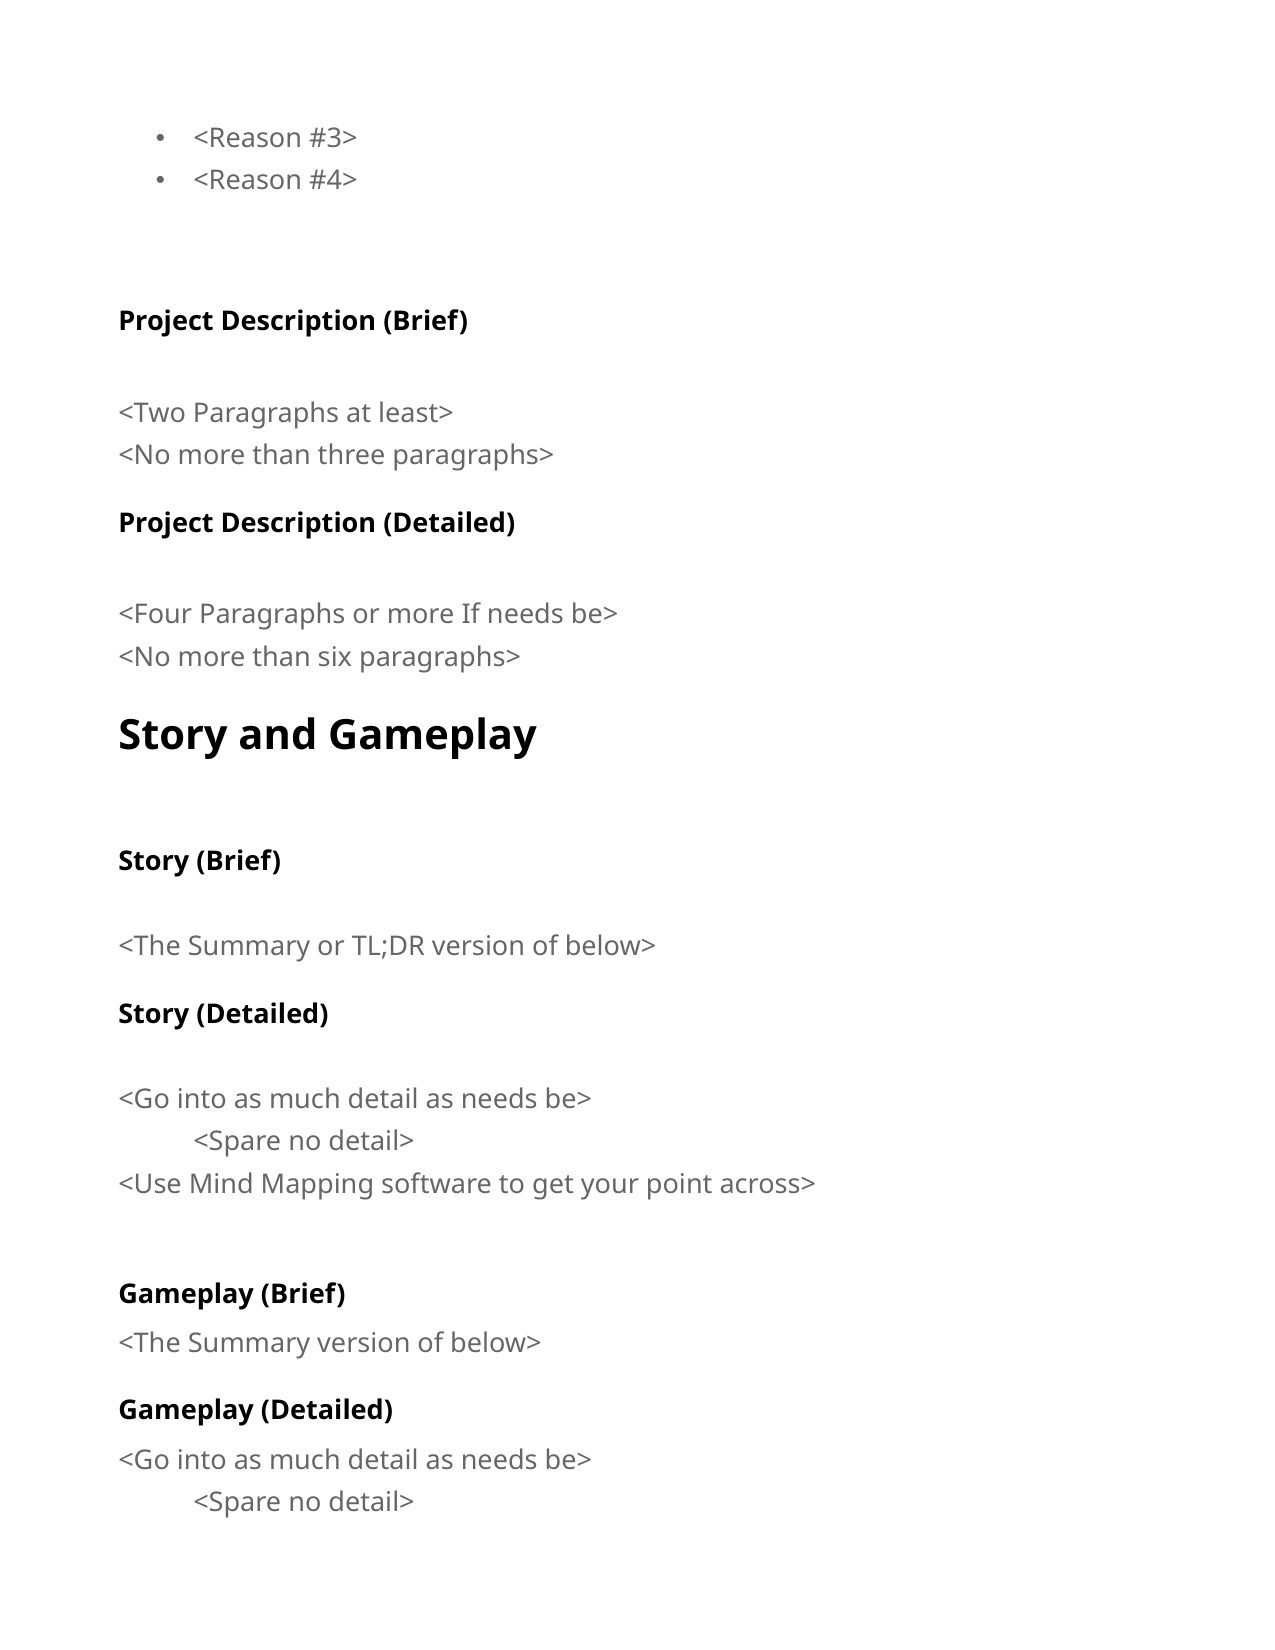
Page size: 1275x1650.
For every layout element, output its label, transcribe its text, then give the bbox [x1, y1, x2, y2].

subtitle Project Description (Detailed) [118, 503, 1157, 540]
text <No more than six paragraphs> [118, 637, 1157, 674]
text <Go into as much detail as needs be> [118, 1440, 1157, 1477]
subtitle Gameplay (Brief) [118, 1274, 1157, 1311]
text <No more than three paragraphs> [118, 436, 1157, 473]
text <The Summary version of below> [118, 1323, 1157, 1360]
subtitle Story and Gameplay [118, 705, 1157, 762]
text <Spare no detail> [118, 1122, 1157, 1159]
text <Go into as much detail as needs be> [118, 1079, 1157, 1116]
text <The Summary or TL;DR version of below> [118, 927, 1157, 964]
text <Two Paragraphs at least> [118, 393, 1157, 430]
subtitle Gameplay (Detailed) [118, 1391, 1157, 1428]
text <Use Mind Mapping software to get your point across> [118, 1164, 1157, 1201]
subtitle Story (Brief) [118, 841, 1157, 878]
subtitle Story (Detailed) [118, 994, 1157, 1031]
list <Reason #4> [156, 161, 1157, 197]
text <Spare no detail> [118, 1483, 1157, 1519]
list <Reason #3> [156, 118, 1157, 155]
text <Four Paragraphs or more If needs be> [118, 595, 1157, 632]
subtitle Project Description (Brief) [118, 302, 1157, 338]
